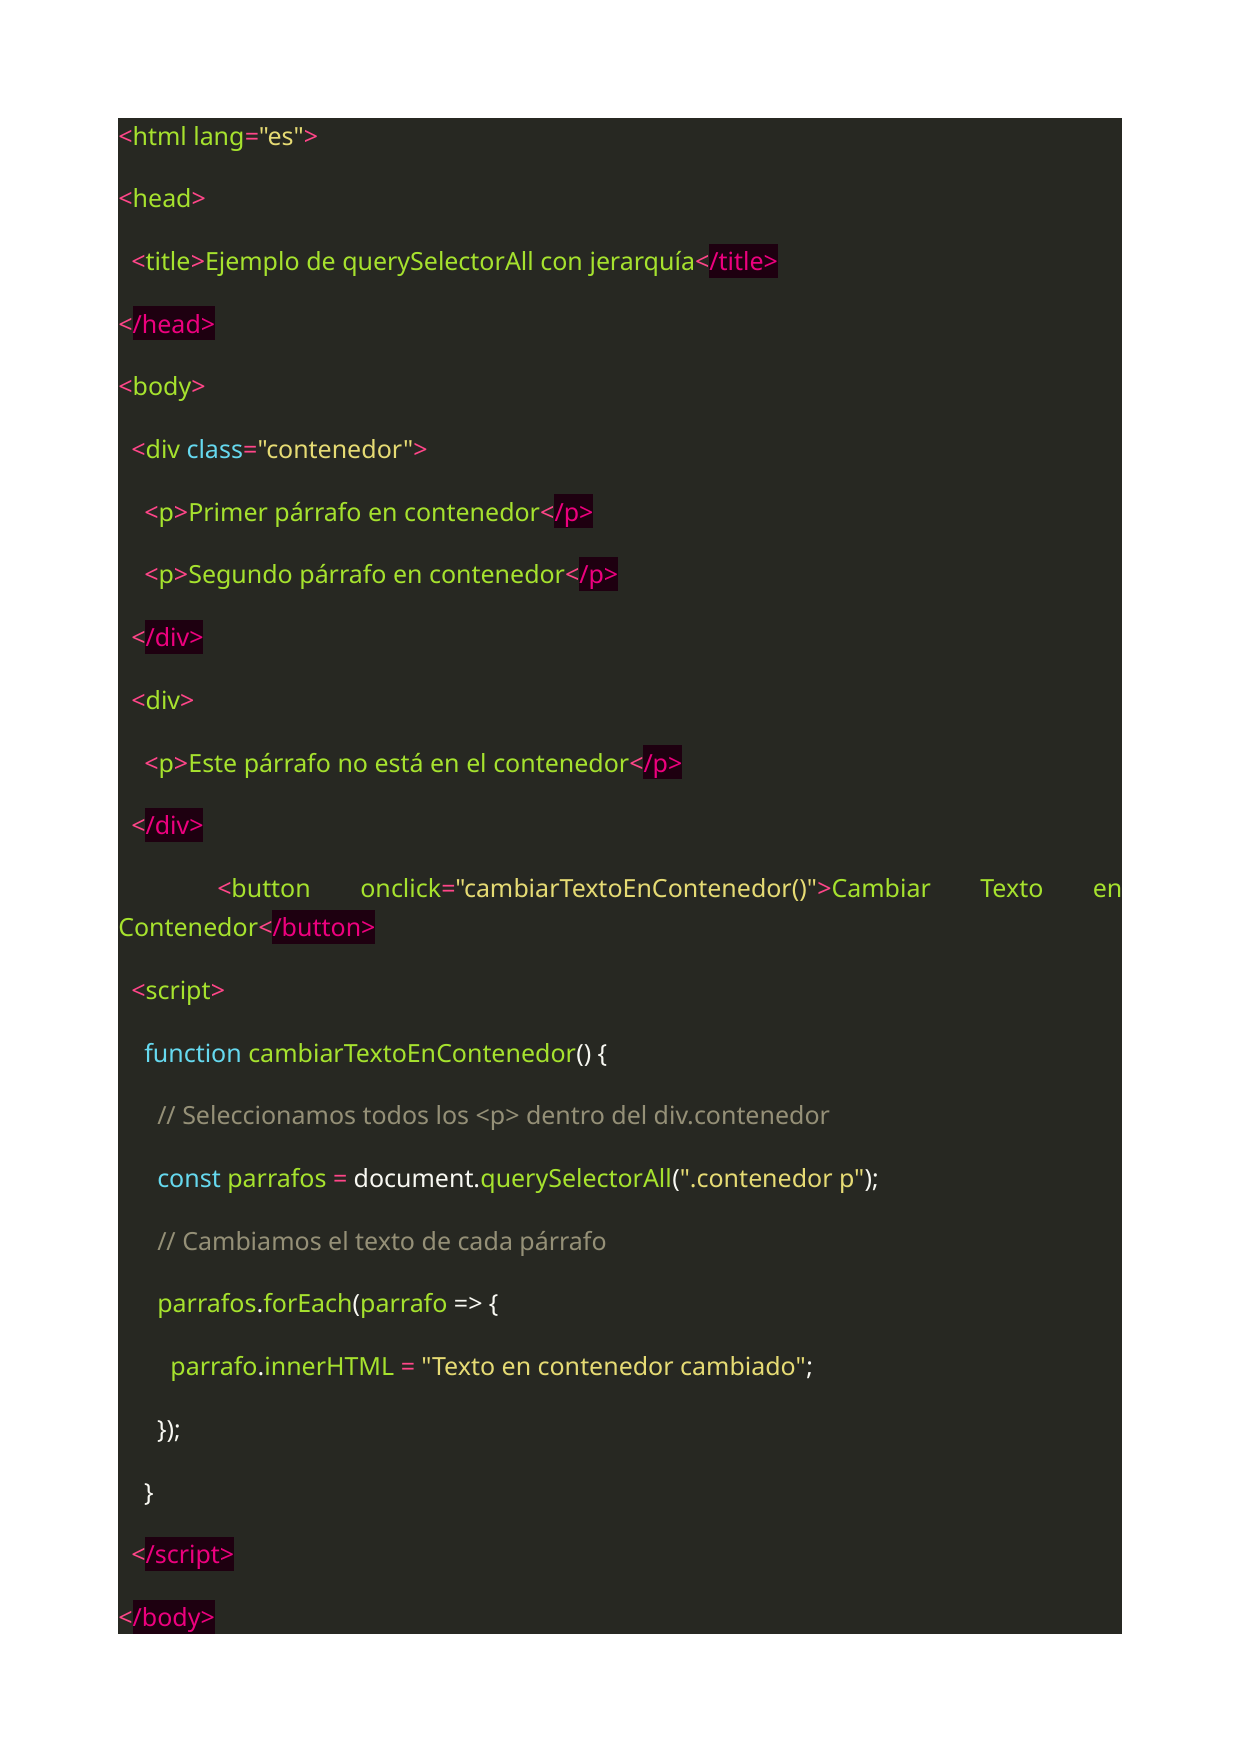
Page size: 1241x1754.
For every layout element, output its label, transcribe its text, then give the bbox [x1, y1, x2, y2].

text // Seleccionamos todos los <p> dentro del div.contenedor [118, 1098, 1122, 1132]
text <html lang="es"> [118, 118, 1122, 152]
text }); [118, 1411, 1122, 1446]
text </div> [118, 808, 1122, 842]
text <body> [118, 369, 1122, 403]
text <head> [118, 181, 1122, 215]
text <p>Primer párrafo en contenedor</p> [118, 494, 1122, 528]
text } [118, 1474, 1122, 1508]
text parrafo.innerHTML = "Texto en contenedor cambiado"; [118, 1349, 1122, 1383]
text <title>Ejemplo de querySelectorAll con jerarquía</title> [118, 243, 1122, 278]
text function cambiarTextoEnContenedor() { [118, 1035, 1122, 1069]
text </div> [118, 620, 1122, 654]
text </body> [118, 1599, 1122, 1634]
text // Cambiamos el texto de cada párrafo [118, 1223, 1122, 1257]
text <script> [118, 972, 1122, 1007]
text </script> [118, 1537, 1122, 1571]
text <button onclick="cambiarTextoEnContenedor()">Cambiar Texto en Contenedor</button> [118, 871, 1122, 944]
text </head> [118, 306, 1122, 340]
text const parrafos = document.querySelectorAll(".contenedor p"); [118, 1161, 1122, 1195]
text <div> [118, 682, 1122, 717]
text <p>Segundo párrafo en contenedor</p> [118, 557, 1122, 591]
text <div class="contenedor"> [118, 432, 1122, 466]
text <p>Este párrafo no está en el contenedor</p> [118, 745, 1122, 779]
text parrafos.forEach(parrafo => { [118, 1286, 1122, 1320]
